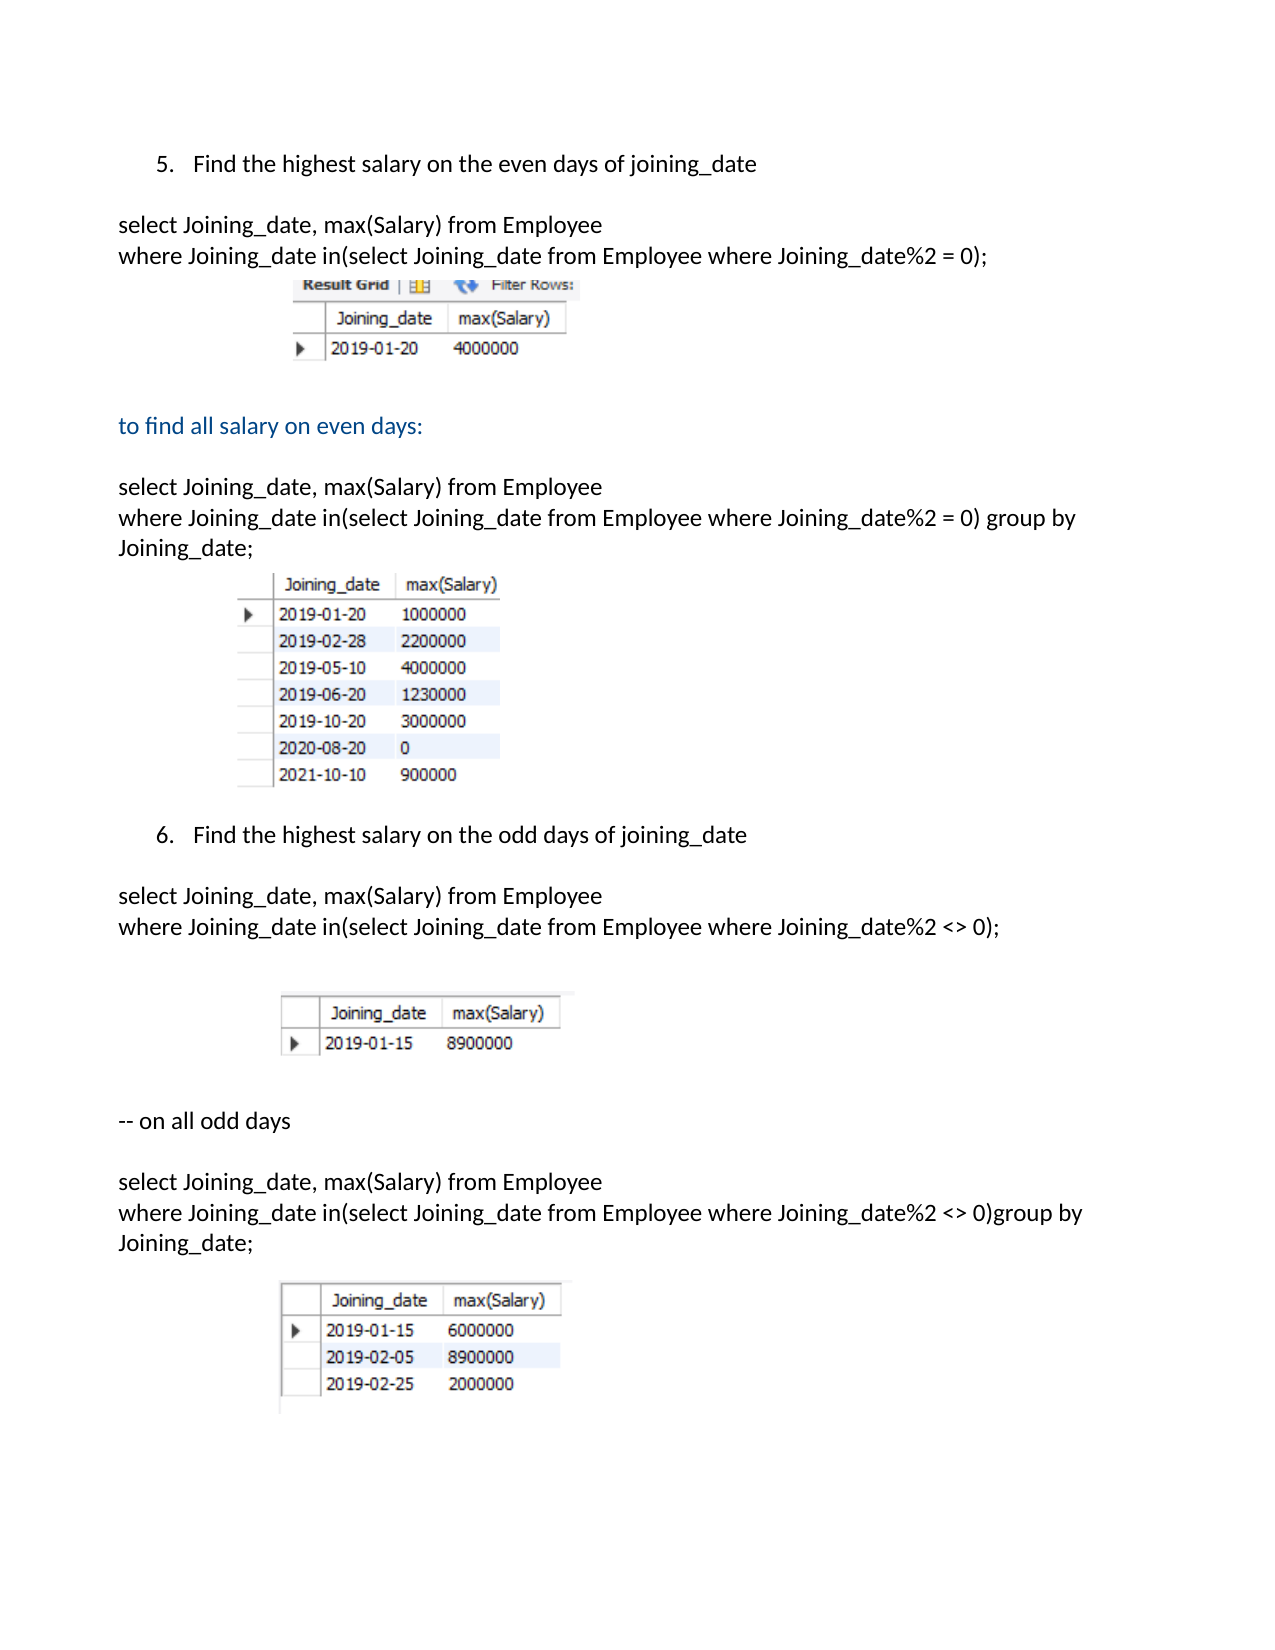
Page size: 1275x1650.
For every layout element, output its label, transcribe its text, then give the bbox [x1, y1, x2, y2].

list Find the highest salary on the even days of joining_date [156, 149, 1157, 179]
picture [278, 1280, 573, 1414]
picture [280, 991, 575, 1075]
text to find all salary on even days: [118, 411, 1157, 441]
list Find the highest salary on the odd days of joining_date [156, 819, 1157, 850]
text select Joining_date, max(Salary) from Employee where Joining_date in(select Joining_date from Employee where Joining_date%2 = 0); [118, 210, 1157, 271]
picture [292, 280, 581, 380]
picture [237, 573, 500, 789]
text select Joining_date, max(Salary) from Employee where Joining_date in(select Joining_date from Employee where Joining_date%2 = 0) group by Joining_date; [118, 472, 1157, 819]
text select Joining_date, max(Salary) from Employee where Joining_date in(select Joining_date from Employee where Joining_date%2 <> 0)group by Joining_date; [118, 1166, 1157, 1258]
text select Joining_date, max(Salary) from Employee where Joining_date in(select Joining_date from Employee where Joining_date%2 <> 0); [118, 880, 1157, 941]
text -- on all odd days [118, 1105, 1157, 1136]
